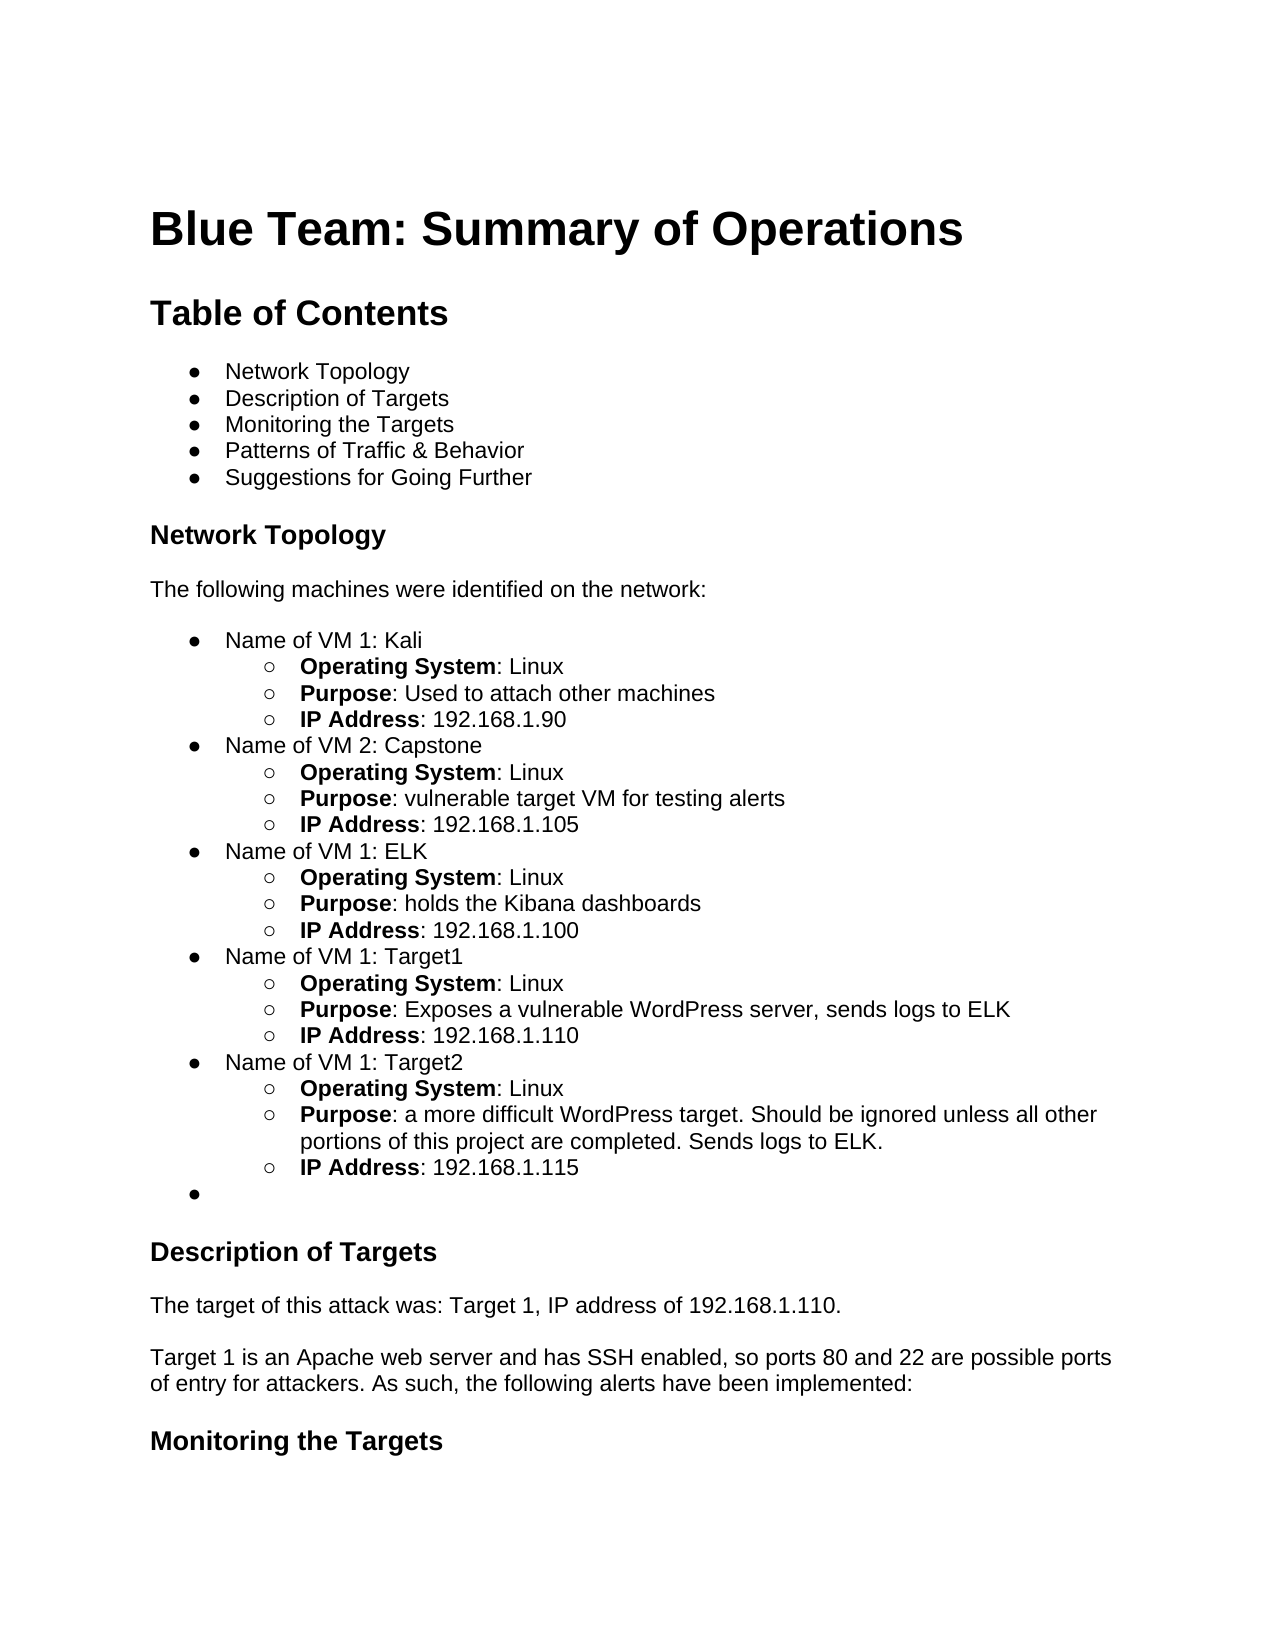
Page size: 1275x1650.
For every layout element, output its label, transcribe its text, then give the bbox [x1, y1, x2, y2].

list Operating System: Linux [262, 759, 1125, 785]
list Operating System: Linux [262, 1075, 1125, 1101]
list Network Topology [187, 358, 1125, 385]
subtitle Network Topology [150, 519, 1125, 551]
list Purpose: a more difficult WordPress target. Should be ignored unless all other portions of this project are completed. Sends logs to ELK. [262, 1101, 1125, 1154]
list Name of VM 2: Capstone [187, 732, 1125, 759]
list Purpose: Used to attach other machines [262, 679, 1125, 706]
list IP Address: 192.168.1.100 [262, 917, 1125, 943]
list Name of VM 1: Target2 [187, 1048, 1125, 1075]
list Purpose: holds the Kibana dashboards [262, 890, 1125, 917]
list Purpose: vulnerable target VM for testing alerts [262, 785, 1125, 811]
list Suggestions for Going Further [187, 464, 1125, 490]
list IP Address: 192.168.1.90 [262, 706, 1125, 732]
list Name of VM 1: Kali [187, 627, 1125, 653]
subtitle Monitoring the Targets [150, 1425, 1125, 1457]
subtitle Table of Contents [150, 293, 1125, 333]
list Operating System: Linux [262, 864, 1125, 890]
text Target 1 is an Apache web server and has SSH enabled, so ports 80 and 22 are possible ports of entry for attackers. As such, the following alerts have been implemented: [150, 1343, 1125, 1396]
list IP Address: 192.168.1.105 [262, 811, 1125, 838]
text The target of this attack was: Target 1, IP address of 192.168.1.110. [150, 1292, 1125, 1318]
list Operating System: Linux [262, 653, 1125, 679]
list IP Address: 192.168.1.110 [262, 1022, 1125, 1048]
subtitle Blue Team: Summary of Operations [150, 200, 1125, 255]
list Name of VM 1: ELK [187, 838, 1125, 864]
list IP Address: 192.168.1.115 [262, 1154, 1125, 1180]
list Patterns of Traffic & Behavior [187, 437, 1125, 464]
list Name of VM 1: Target1 [187, 943, 1125, 969]
text The following machines were identified on the network: [150, 576, 1125, 602]
subtitle Description of Targets [150, 1236, 1125, 1267]
list Purpose: Exposes a vulnerable WordPress server, sends logs to ELK [262, 996, 1125, 1022]
list Monitoring the Targets [187, 411, 1125, 437]
list Operating System: Linux [262, 969, 1125, 996]
list Description of Targets [187, 385, 1125, 411]
